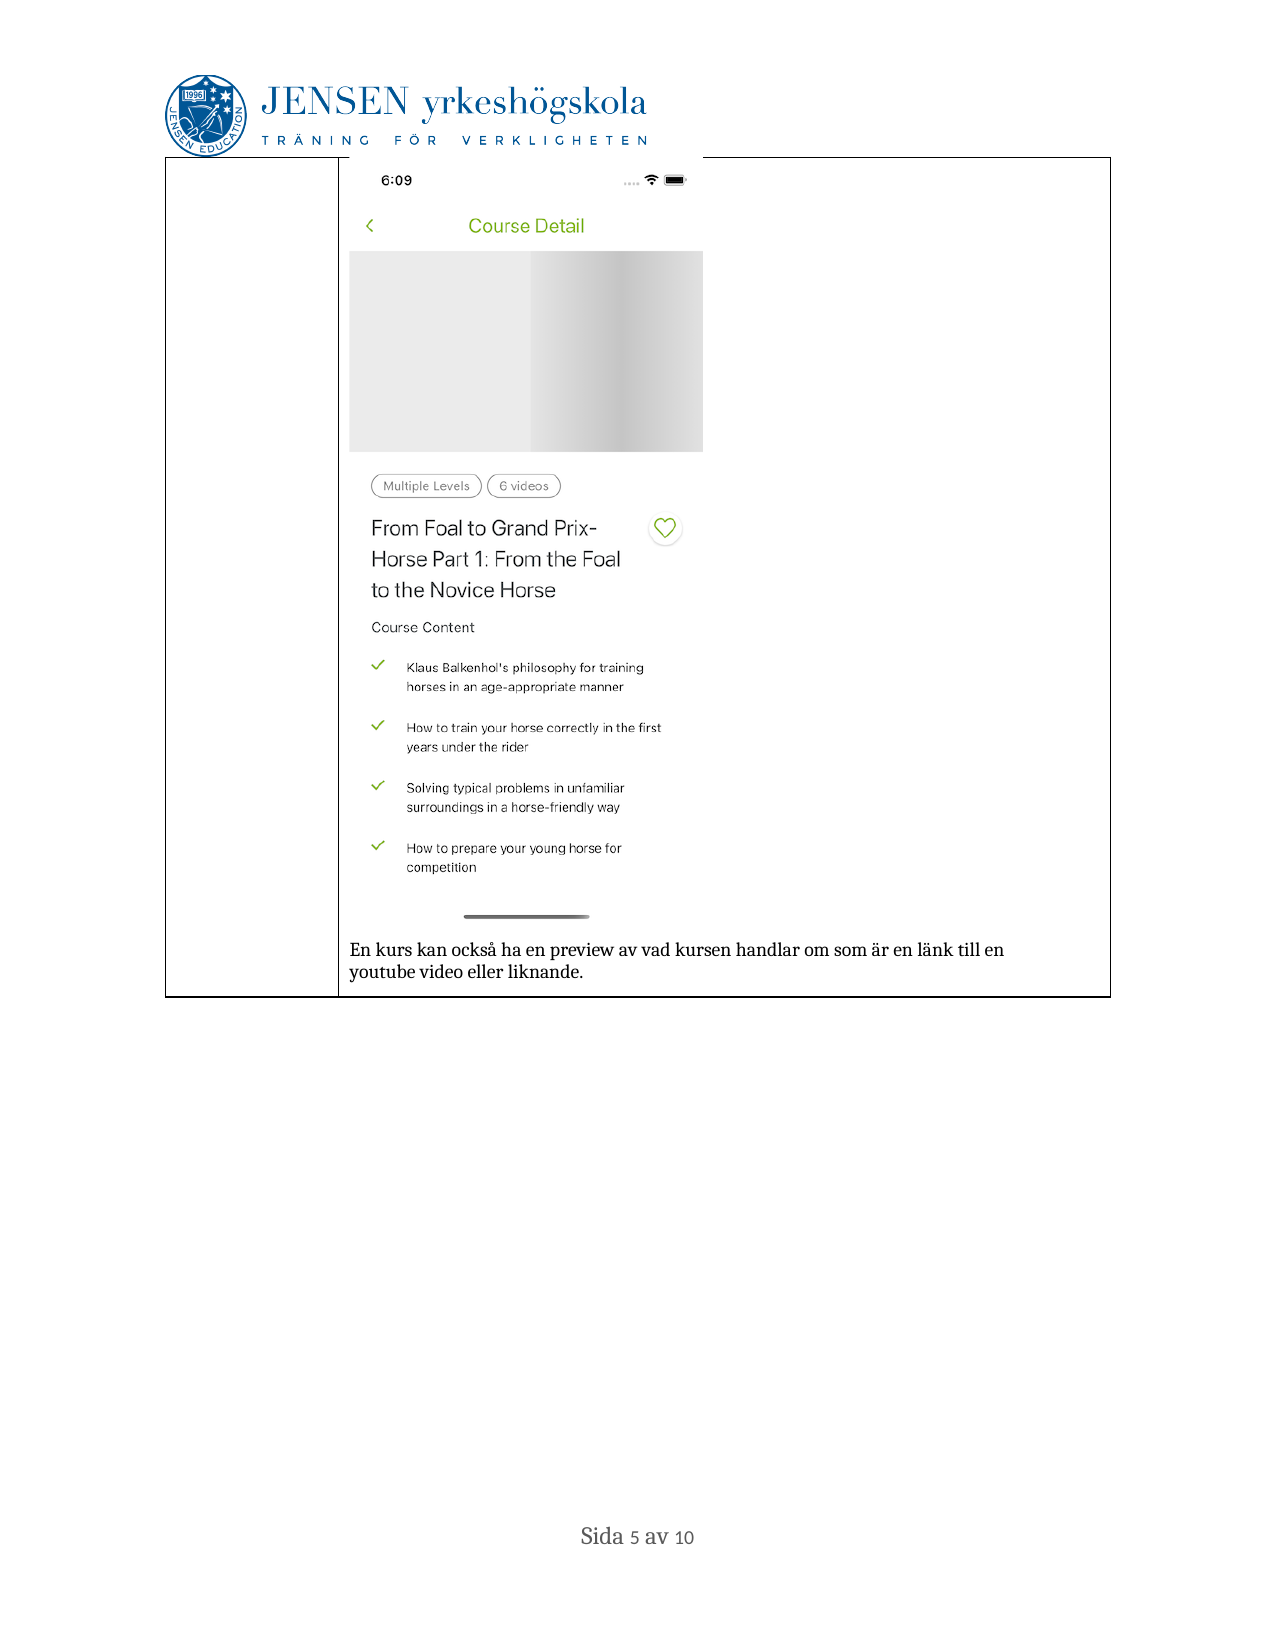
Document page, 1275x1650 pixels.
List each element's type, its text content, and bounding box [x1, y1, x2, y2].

table_cell [166, 158, 338, 996]
table_cell En kurs kan också ha en preview av vad kursen handlar om som är en länk till en youtube video eller liknande. [339, 158, 1110, 996]
picture [165, 75, 703, 926]
